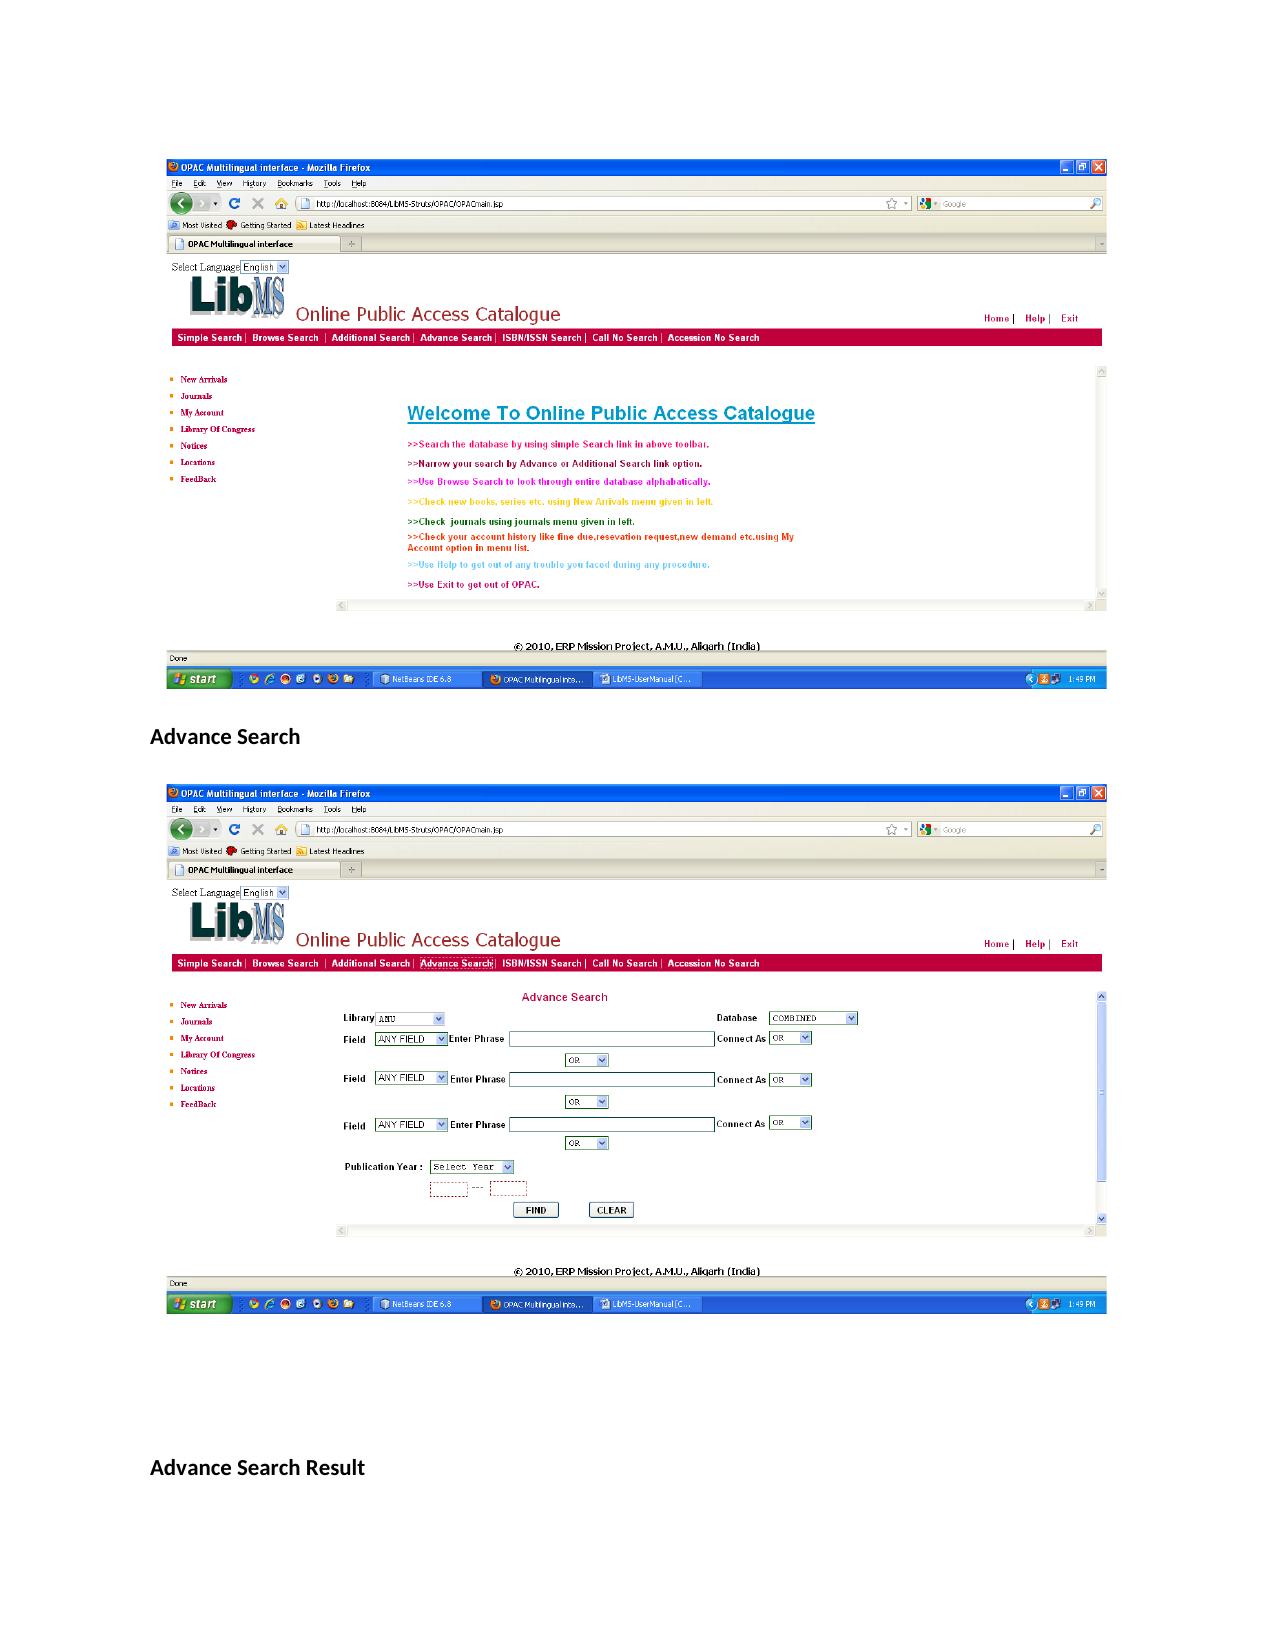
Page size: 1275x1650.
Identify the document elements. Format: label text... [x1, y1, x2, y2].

text Advance Search [150, 722, 1125, 750]
text Advance Search Result [150, 1453, 1125, 1481]
picture [166, 784, 1107, 1314]
picture [166, 159, 1107, 689]
